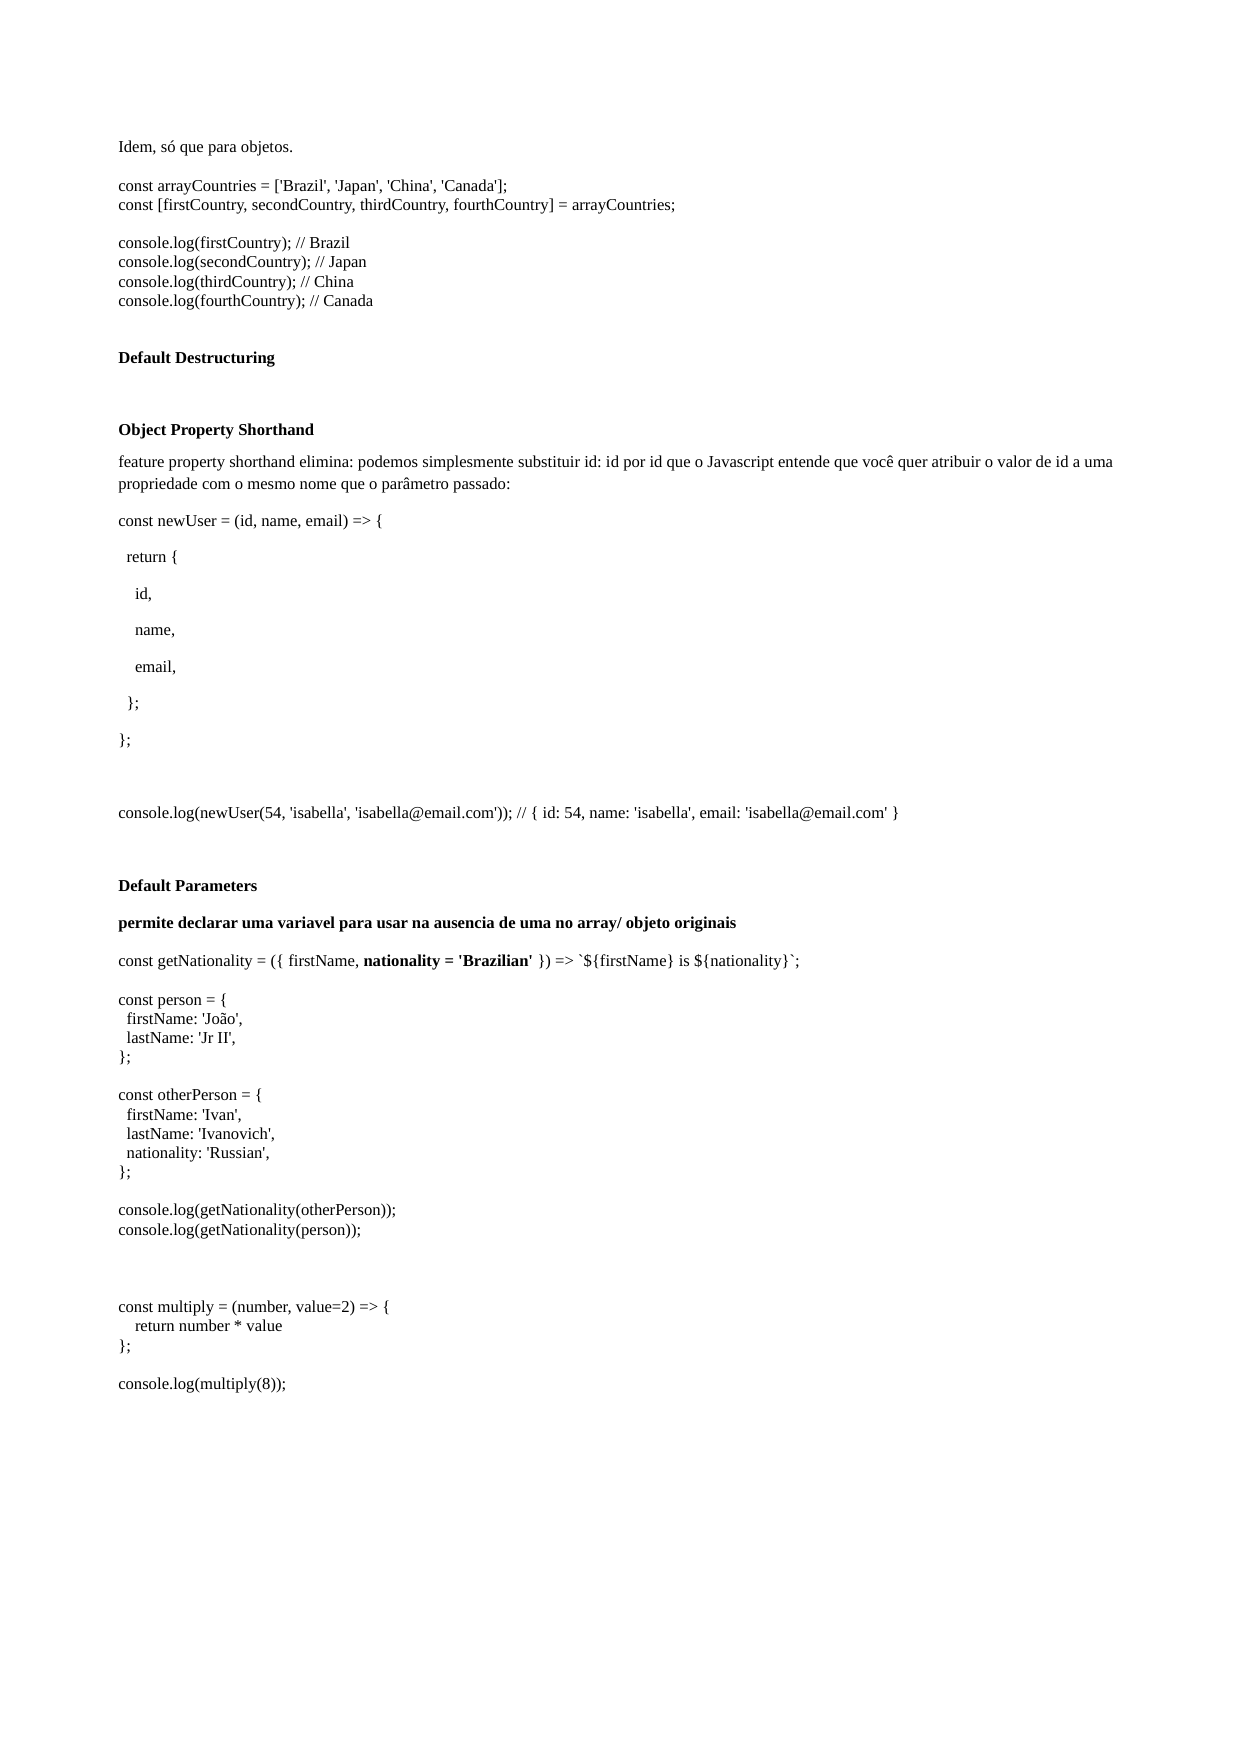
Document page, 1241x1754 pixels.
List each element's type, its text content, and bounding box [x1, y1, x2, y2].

text }; [118, 1047, 1122, 1066]
text console.log(getNationality(otherPerson)); [118, 1200, 1122, 1219]
text const multiply = (number, value=2) => { [118, 1297, 1122, 1316]
text email, [118, 657, 1122, 676]
text const [firstCountry, secondCountry, thirdCountry, fourthCountry] = arrayCountries; [118, 195, 1122, 214]
subtitle Object Property Shorthand [118, 420, 1122, 439]
text console.log(getNationality(person)); [118, 1219, 1122, 1238]
text lastName: 'Ivanovich', [118, 1123, 1122, 1143]
text name, [118, 620, 1122, 639]
text lastName: 'Jr II', [118, 1028, 1122, 1047]
text }; [118, 1335, 1122, 1354]
text const arrayCountries = ['Brazil', 'Japan', 'China', 'Canada']; [118, 176, 1122, 195]
text permite declarar uma variavel para usar na ausencia de uma no array/ objeto originais [118, 913, 1122, 932]
text }; [118, 1162, 1122, 1181]
text const otherPerson = { [118, 1085, 1122, 1104]
text id, [118, 583, 1122, 603]
text console.log(newUser(54, 'isabella', 'isabella@email.com')); // { id: 54, name: 'isabella', email: 'isabella@email.com' } [118, 803, 1122, 822]
text Idem, só que para objetos. [118, 137, 1122, 156]
text console.log(secondCountry); // Japan [118, 252, 1122, 271]
text }; [118, 693, 1122, 712]
text const newUser = (id, name, email) => { [118, 510, 1122, 529]
text console.log(firstCountry); // Brazil [118, 233, 1122, 252]
text console.log(multiply(8)); [118, 1374, 1122, 1393]
text console.log(thirdCountry); // China [118, 271, 1122, 291]
text console.log(fourthCountry); // Canada [118, 291, 1122, 310]
text }; [118, 730, 1122, 749]
text return number * value [118, 1316, 1122, 1335]
text feature property shorthand elimina: podemos simplesmente substituir id: id por id que o Javascript entende que você quer atribuir o valor de id a uma propriedade com o mesmo nome que o parâmetro passado: [118, 452, 1122, 493]
text nationality: 'Russian', [118, 1143, 1122, 1162]
text Default Destructuring [118, 348, 1122, 367]
text Default Parameters [118, 876, 1122, 895]
text firstName: 'João', [118, 1008, 1122, 1028]
text const getNationality = ({ firstName, nationality = 'Brazilian' }) => `${firstName} is ${nationality}`; [118, 951, 1122, 970]
text firstName: 'Ivan', [118, 1104, 1122, 1123]
text return { [118, 547, 1122, 566]
text const person = { [118, 989, 1122, 1008]
